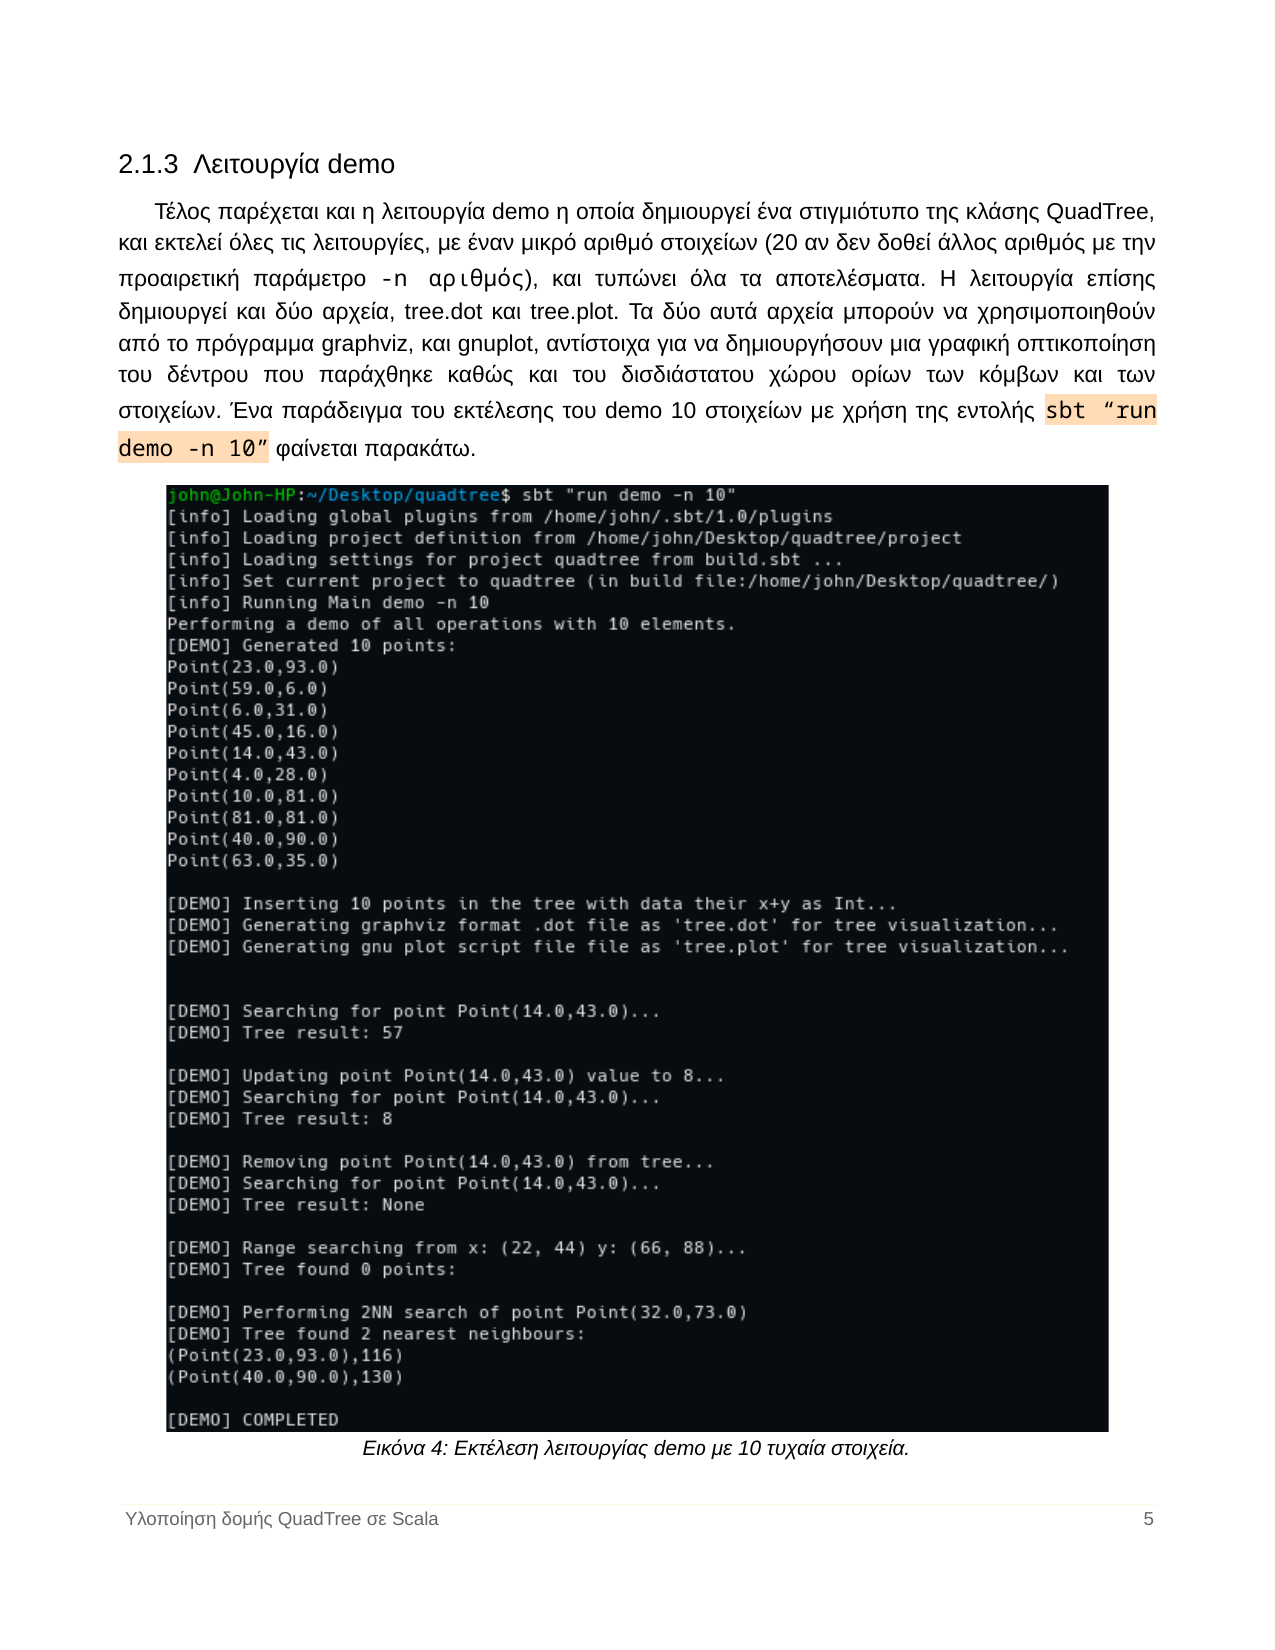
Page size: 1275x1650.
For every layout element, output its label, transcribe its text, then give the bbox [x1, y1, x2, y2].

subtitle Λειτουργία demo [118, 148, 1157, 179]
text Τέλος παρέχεται και η λειτουργία demo η οποία δημιουργεί ένα στιγμιότυπο της κλάσης QuadTree, και εκτελεί όλες τις λειτουργίες, με έναν μικρό αριθμό στοιχείων (20 αν δεν δοθεί άλλος αριθμός με την προαιρετική παράμετρο -n αριθμός), και τυπώνει όλα τα αποτελέσματα. Η λειτουργία επίσης δημιουργεί και δύο αρχεία, tree.dot και tree.plot. Τα δύο αυτά αρχεία μπορούν να χρησιμοποιηθούν από το πρόγραμμα graphviz, και gnuplot, αντίστοιχα για να δημιουργήσουν μια γραφική οπτικοποίηση του δέντρου που παράχθηκε καθώς και του δισδιάστατου χώρου ορίων των κόμβων και των στοιχείων. Ένα παράδειγμα του εκτέλεσης του demo 10 στοιχείων με χρήση της εντολής sbt “run demo -n 10” φαίνεται παρακάτω. [118, 198, 1157, 463]
text Εικόνα 4: Εκτέλεση λειτουργίας demo με 10 τυχαία στοιχεία. [166, 1432, 1108, 1460]
picture [166, 485, 1109, 1432]
